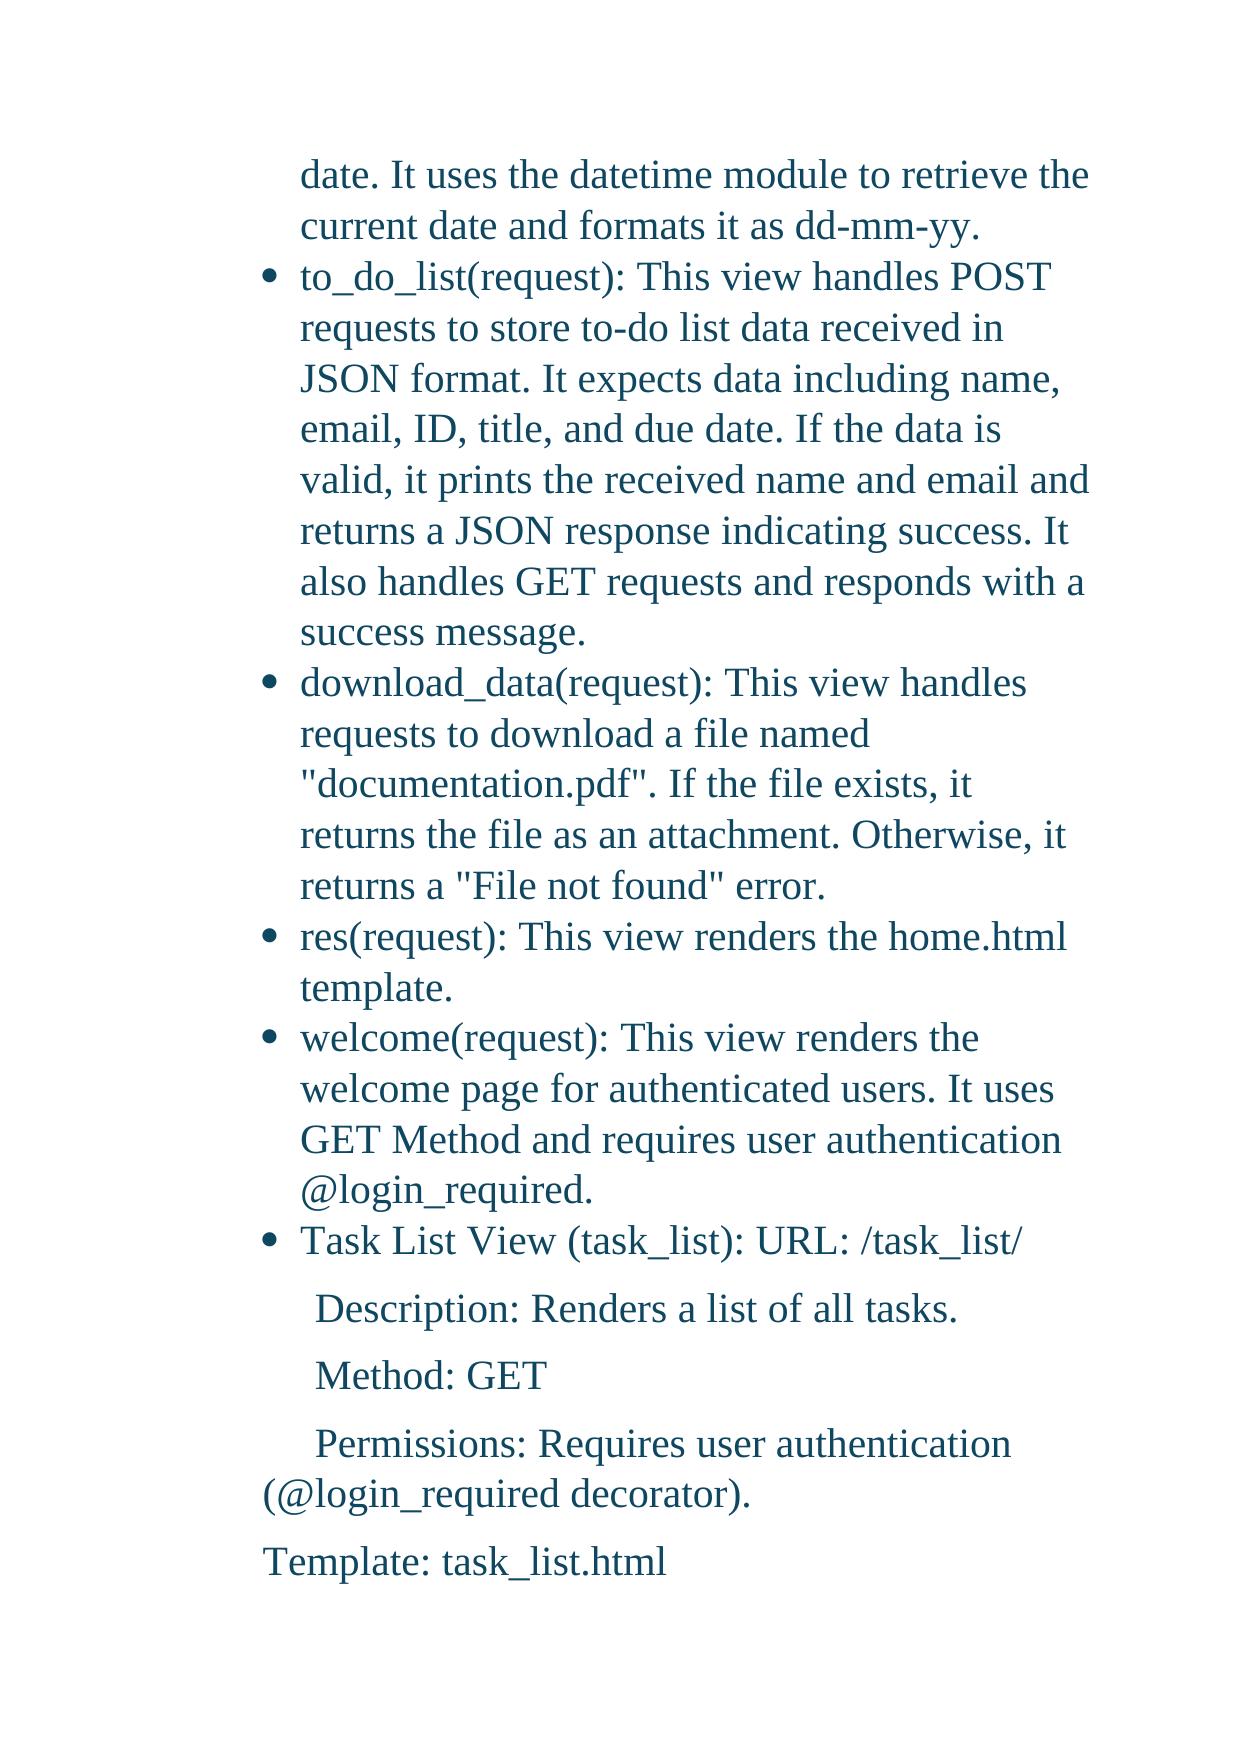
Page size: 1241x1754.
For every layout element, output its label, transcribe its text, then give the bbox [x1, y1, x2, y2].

list date. It uses the datetime module to retrieve the current date and formats it as dd-mm-yy. [262, 150, 1090, 249]
text Description: Renders a list of all tasks. [262, 1283, 1090, 1331]
text Method: GET [262, 1351, 1090, 1398]
list Task List View (task_list): URL: /task_list/ [262, 1216, 1090, 1264]
list to_do_list(request): This view handles POST requests to store to-do list data received in JSON format. It expects data including name, email, ID, title, and due date. If the data is valid, it prints the received name and email and returns a JSON response indicating success. It also handles GET requests and responds with a success message. [262, 251, 1090, 654]
list res(request): This view renders the home.html template. [262, 911, 1090, 1010]
text Permissions: Requires user authentication (@login_required decorator). [262, 1418, 1090, 1517]
list welcome(request): This view renders the welcome page for authenticated users. It uses GET Method and requires user authentication @login_required. [262, 1013, 1090, 1213]
list download_data(request): This view handles requests to download a file named "documentation.pdf". If the file exists, it returns the file as an attachment. Otherwise, it returns a "File not found" error. [262, 657, 1090, 908]
text Template: task_list.html [262, 1536, 1090, 1584]
